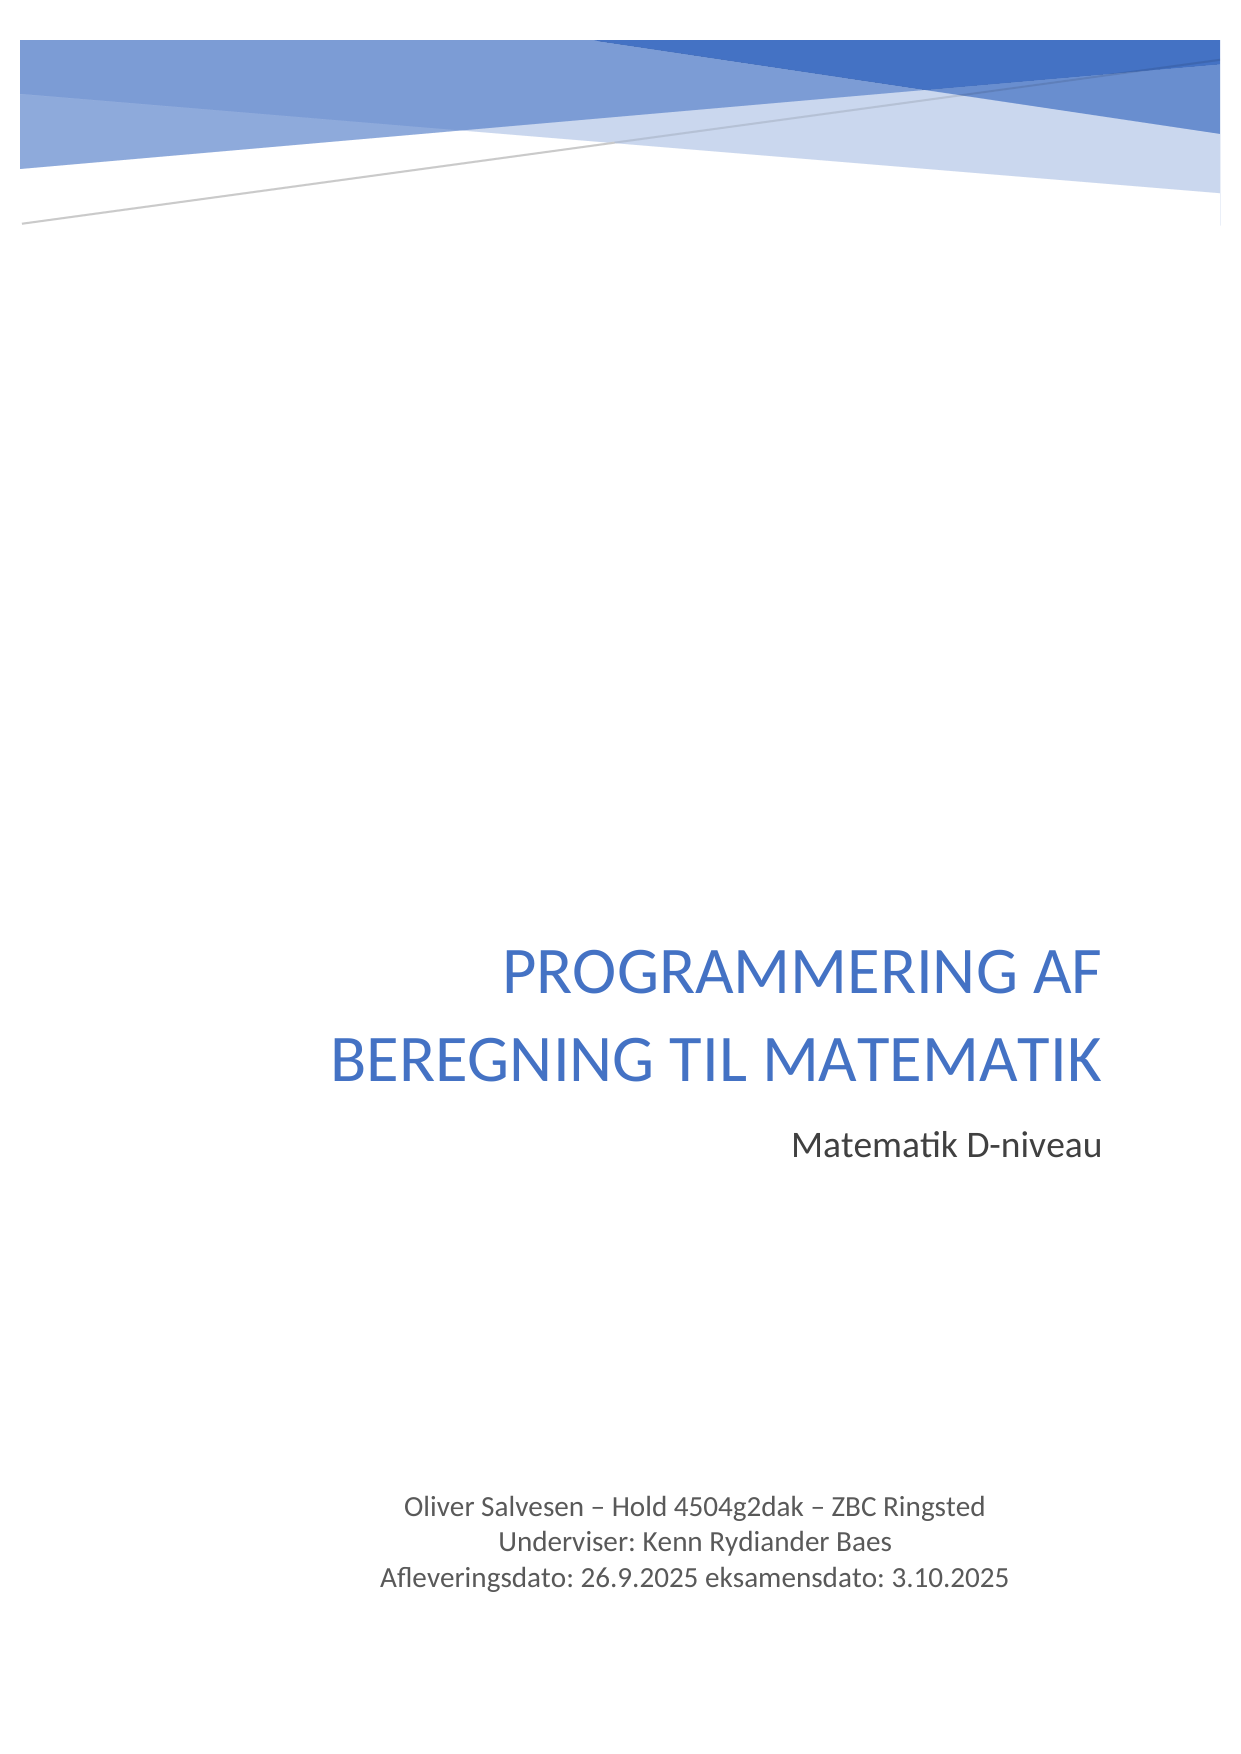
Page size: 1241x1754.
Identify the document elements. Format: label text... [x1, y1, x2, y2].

text Afleveringsdato: 26.9.2025 eksamensdato: 3.10.2025 [288, 1559, 1102, 1595]
text Programmering af beregning til matematik [288, 928, 1102, 1098]
text Oliver Salvesen – Hold 4504g2dak – ZBC Ringsted [288, 1488, 1102, 1523]
text Underviser: Kenn Rydiander Baes [288, 1523, 1102, 1559]
picture [20, 40, 1221, 240]
text Matematik D-niveau [288, 1121, 1102, 1167]
